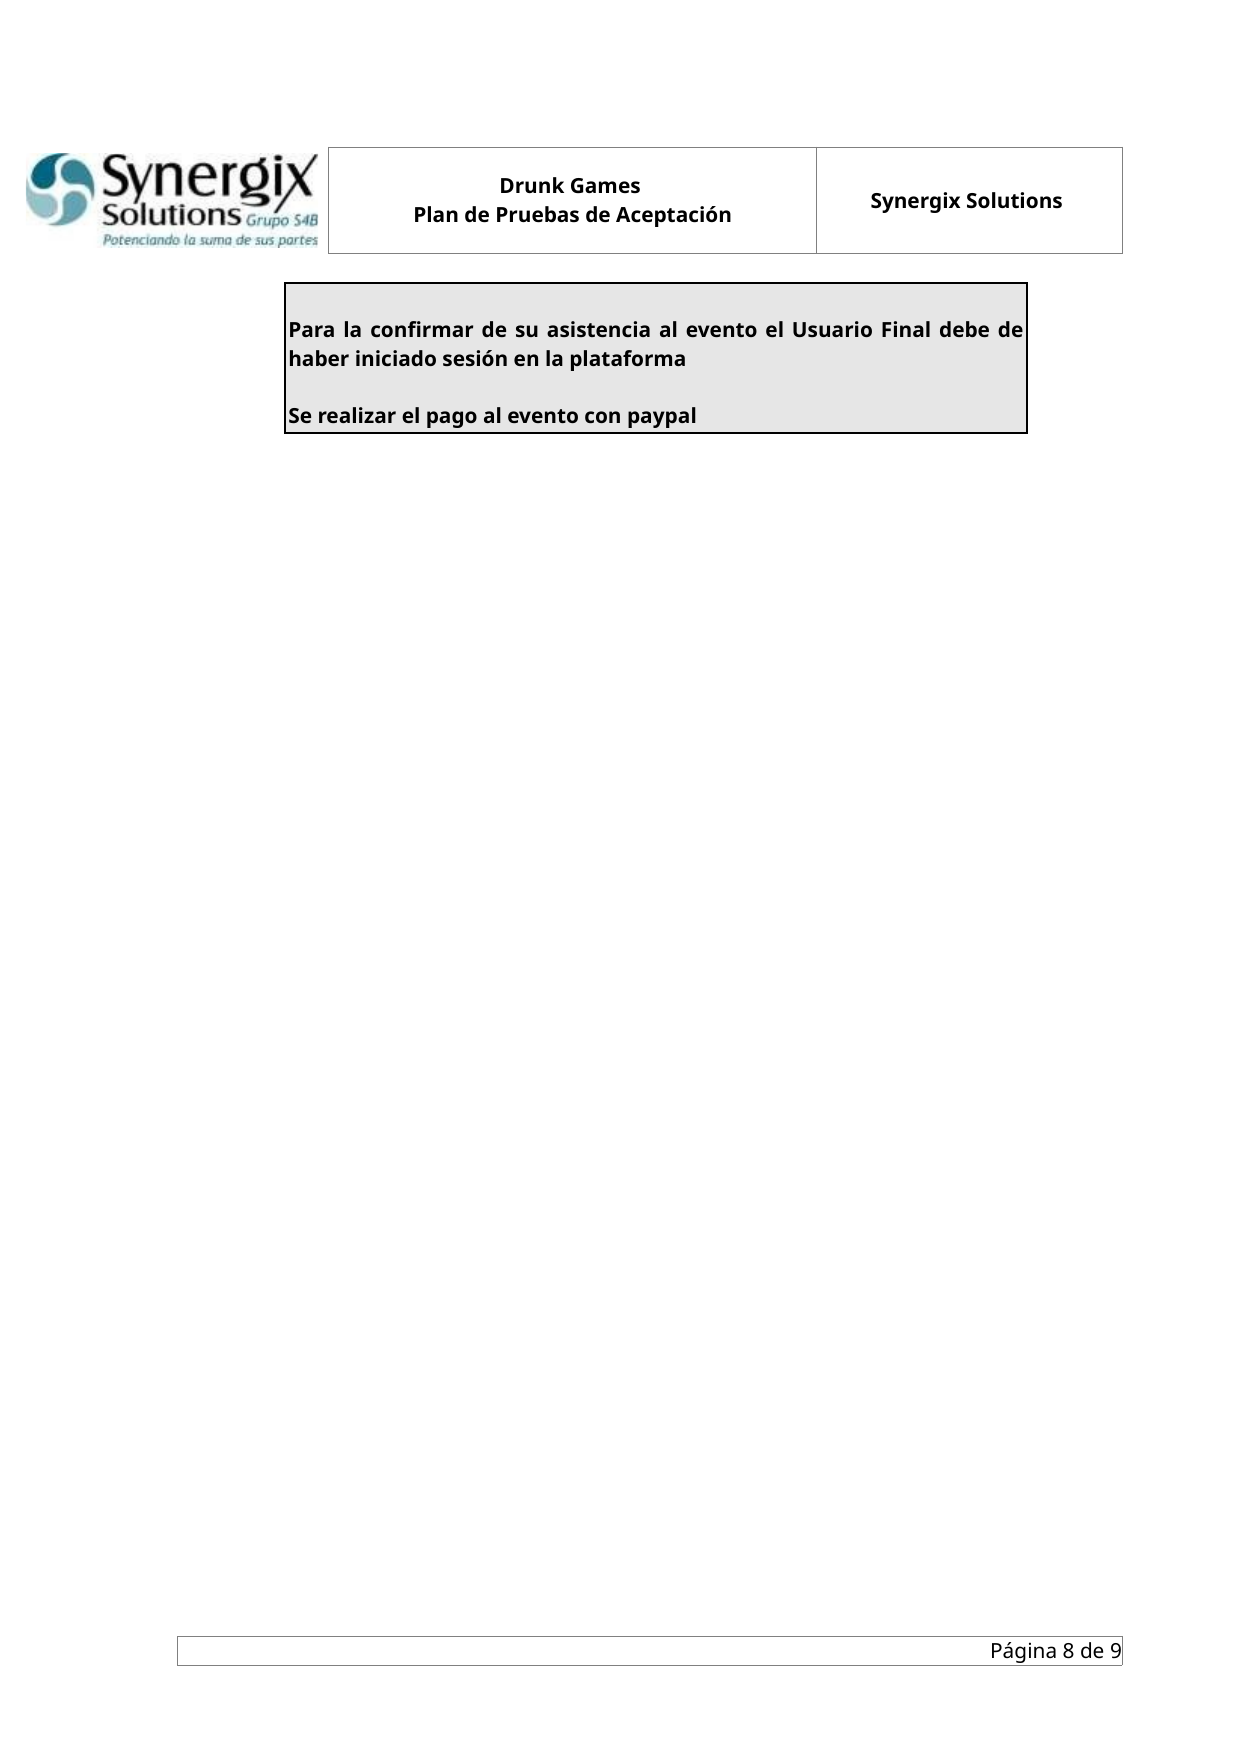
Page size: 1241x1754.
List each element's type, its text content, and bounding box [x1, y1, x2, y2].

table_cell Para la confirmar de su asistencia al evento el Usuario Final debe de haber iniciado sesión en la plataforma Se realizar el pago al evento con paypal [286, 284, 1026, 432]
